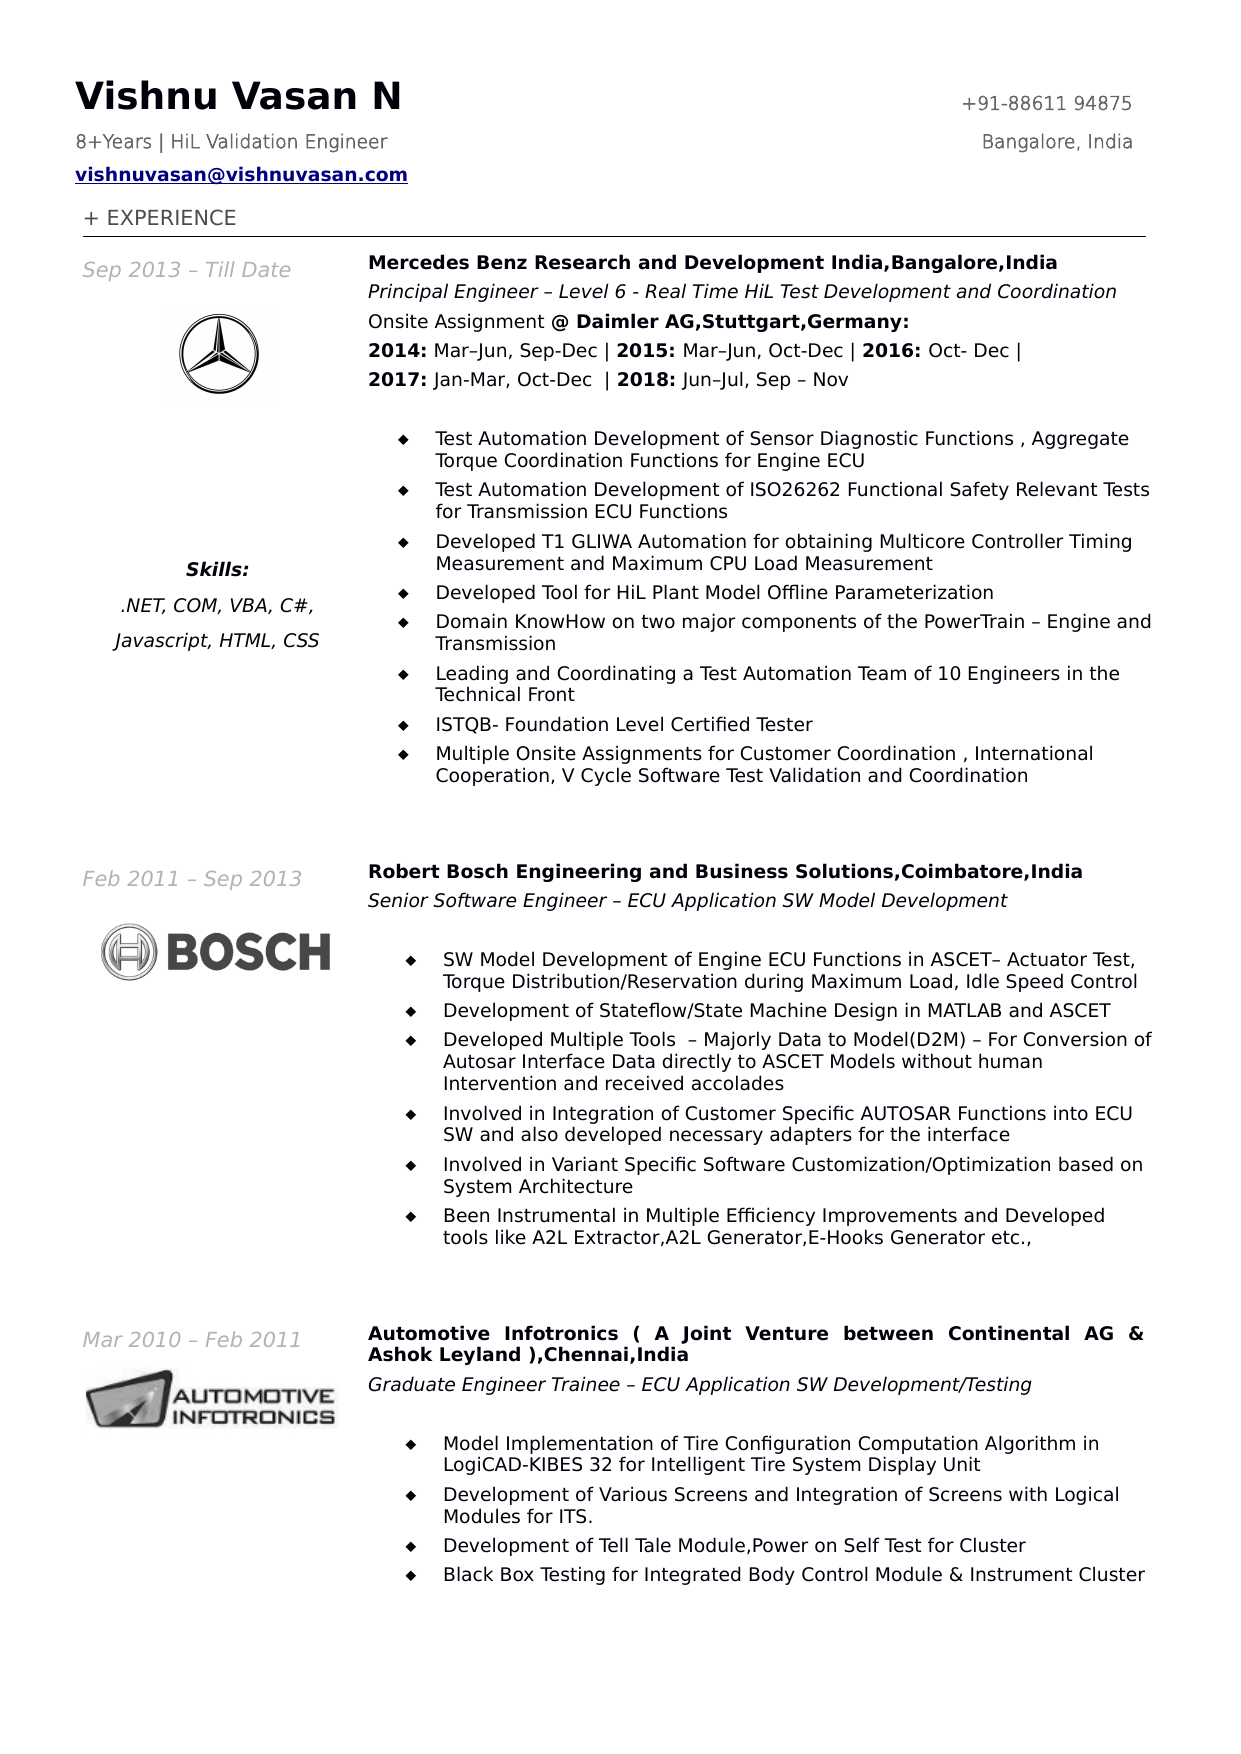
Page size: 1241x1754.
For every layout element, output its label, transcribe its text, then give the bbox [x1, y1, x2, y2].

picture [85, 1355, 339, 1455]
table_cell + EXPERIENCE [75, 198, 1153, 244]
picture [100, 921, 336, 983]
table_cell Mercedes Benz Research and Development India,Bangalore,India Principal Engineer – Level 6 - Real Time HiL Test Development and Coordination Onsite Assignment @ Daimler AG,Stuttgart,Germany: 2014: Mar–Jun, Sep-Dec | 2015: Mar–Jun, Oct-Dec | 2016: Oct- Dec | 2017: Jan-Mar, Oct-Dec | 2018: Jun–Jul, Sep – Nov Test Automation Development of Sensor Diagnostic Functions , Aggregate Torque Coordination Functions for Engine ECU Test Automation Development of ISO26262 Functional Safety Relevant Tests for Transmission ECU Functions Developed T1 GLIWA Automation for obtaining Multicore Controller Timing Measurement and Maximum CPU Load Measurement Developed Tool for HiL Plant Model Offline Parameterization Domain KnowHow on two major components of the PowerTrain – Engine and Transmission Leading and Coordinating a Test Automation Team of 10 Engineers in the Technical Front ISTQB- Foundation Level Certified Tester Multiple Onsite Assignments for Customer Coordination , International Cooperation, V Cycle Software Test Validation and Coordination [360, 244, 1153, 853]
picture [163, 306, 275, 401]
table_cell Mar 2010 – Feb 2011 [75, 1315, 360, 1652]
table_cell Sep 2013 – Till Date Skills: .NET, COM, VBA, C#, Javascript, HTML, CSS [75, 244, 360, 853]
table_cell Robert Bosch Engineering and Business Solutions,Coimbatore,India Senior Software Engineer – ECU Application SW Model Development SW Model Development of Engine ECU Functions in ASCET– Actuator Test, Torque Distribution/Reservation during Maximum Load, Idle Speed Control Development of Stateflow/State Machine Design in MATLAB and ASCET Developed Multiple Tools – Majorly Data to Model(D2M) – For Conversion of Autosar Interface Data directly to ASCET Models without human Intervention and received accolades Involved in Integration of Customer Specific AUTOSAR Functions into ECU SW and also developed necessary adapters for the interface Involved in Variant Specific Software Customization/Optimization based on System Architecture Been Instrumental in Multiple Efficiency Improvements and Developed tools like A2L Extractor,A2L Generator,E-Hooks Generator etc., [360, 853, 1153, 1315]
table_header Vishnu Vasan N +91-88611 94875 8+Years | HiL Validation Engineer Bangalore, India vishnuvasan@vishnuvasan.com [75, 75, 1153, 198]
table_cell Automotive Infotronics ( A Joint Venture between Continental AG & Ashok Leyland ),Chennai,India Graduate Engineer Trainee – ECU Application SW Development/Testing Model Implementation of Tire Configuration Computation Algorithm in LogiCAD-KIBES 32 for Intelligent Tire System Display Unit Development of Various Screens and Integration of Screens with Logical Modules for ITS. Development of Tell Tale Module,Power on Self Test for Cluster Black Box Testing for Integrated Body Control Module & Instrument Cluster [360, 1315, 1153, 1652]
table_cell Feb 2011 – Sep 2013 [75, 853, 360, 1315]
